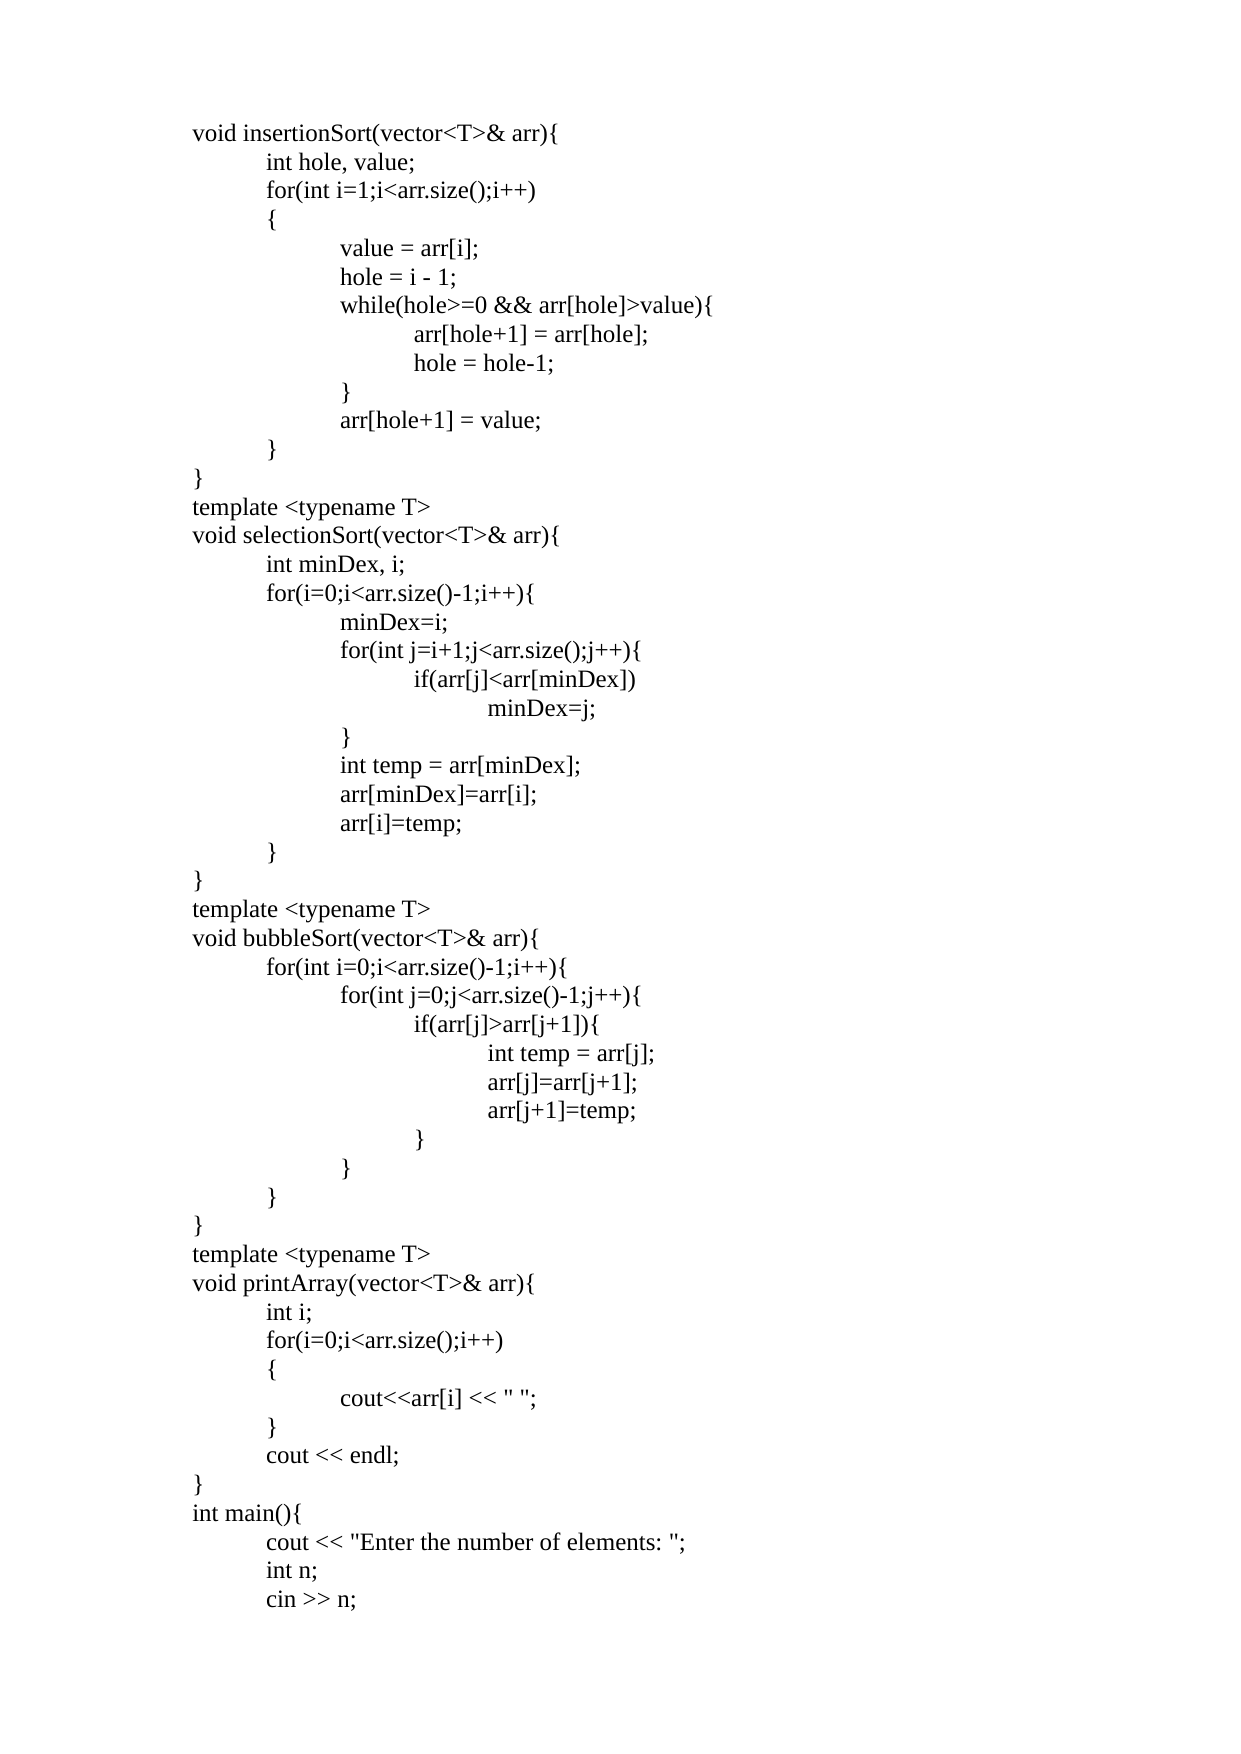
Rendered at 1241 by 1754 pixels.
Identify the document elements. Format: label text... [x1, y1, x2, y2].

text if(arr[j]<arr[minDex]) [118, 664, 1122, 693]
text arr[hole+1] = arr[hole]; [118, 319, 1122, 348]
text arr[i]=temp; [118, 808, 1122, 837]
text arr[j]=arr[j+1]; [118, 1067, 1122, 1096]
text int main(){ [118, 1498, 1122, 1527]
text } [118, 1153, 1122, 1182]
text int temp = arr[j]; [118, 1038, 1122, 1067]
text } [118, 377, 1122, 406]
text } [118, 434, 1122, 463]
text for(int i=1;i<arr.size();i++) [118, 176, 1122, 204]
text template <typename T> [118, 492, 1122, 521]
text hole = i - 1; [118, 262, 1122, 291]
text void insertionSort(vector<T>& arr){ [118, 118, 1122, 147]
text arr[minDex]=arr[i]; [118, 779, 1122, 808]
text { [118, 204, 1122, 233]
text template <typename T> [118, 1239, 1122, 1268]
text cin >> n; [118, 1584, 1122, 1613]
text for(int i=0;i<arr.size()-1;i++){ [118, 952, 1122, 981]
text if(arr[j]>arr[j+1]){ [118, 1009, 1122, 1038]
text arr[j+1]=temp; [118, 1096, 1122, 1124]
text } [118, 1211, 1122, 1239]
text int minDex, i; [118, 549, 1122, 578]
text void bubbleSort(vector<T>& arr){ [118, 923, 1122, 952]
text int n; [118, 1556, 1122, 1584]
text void selectionSort(vector<T>& arr){ [118, 521, 1122, 549]
text cout<<arr[i] << " "; [118, 1383, 1122, 1412]
text void printArray(vector<T>& arr){ [118, 1268, 1122, 1297]
text } [118, 463, 1122, 492]
text } [118, 1412, 1122, 1441]
text int i; [118, 1297, 1122, 1326]
text } [118, 866, 1122, 894]
text minDex=i; [118, 607, 1122, 636]
text for(i=0;i<arr.size();i++) [118, 1326, 1122, 1354]
text { [118, 1354, 1122, 1383]
text } [118, 1182, 1122, 1211]
text while(hole>=0 && arr[hole]>value){ [118, 291, 1122, 319]
text } [118, 837, 1122, 866]
text for(int j=i+1;j<arr.size();j++){ [118, 636, 1122, 664]
text int temp = arr[minDex]; [118, 751, 1122, 779]
text cout << "Enter the number of elements: "; [118, 1527, 1122, 1556]
text cout << endl; [118, 1441, 1122, 1469]
text for(i=0;i<arr.size()-1;i++){ [118, 578, 1122, 607]
text template <typename T> [118, 894, 1122, 923]
text for(int j=0;j<arr.size()-1;j++){ [118, 981, 1122, 1009]
text arr[hole+1] = value; [118, 406, 1122, 434]
text value = arr[i]; [118, 233, 1122, 262]
text } [118, 1124, 1122, 1153]
text hole = hole-1; [118, 348, 1122, 377]
text minDex=j; [118, 693, 1122, 722]
text } [118, 722, 1122, 751]
text int hole, value; [118, 147, 1122, 176]
text } [118, 1469, 1122, 1498]
